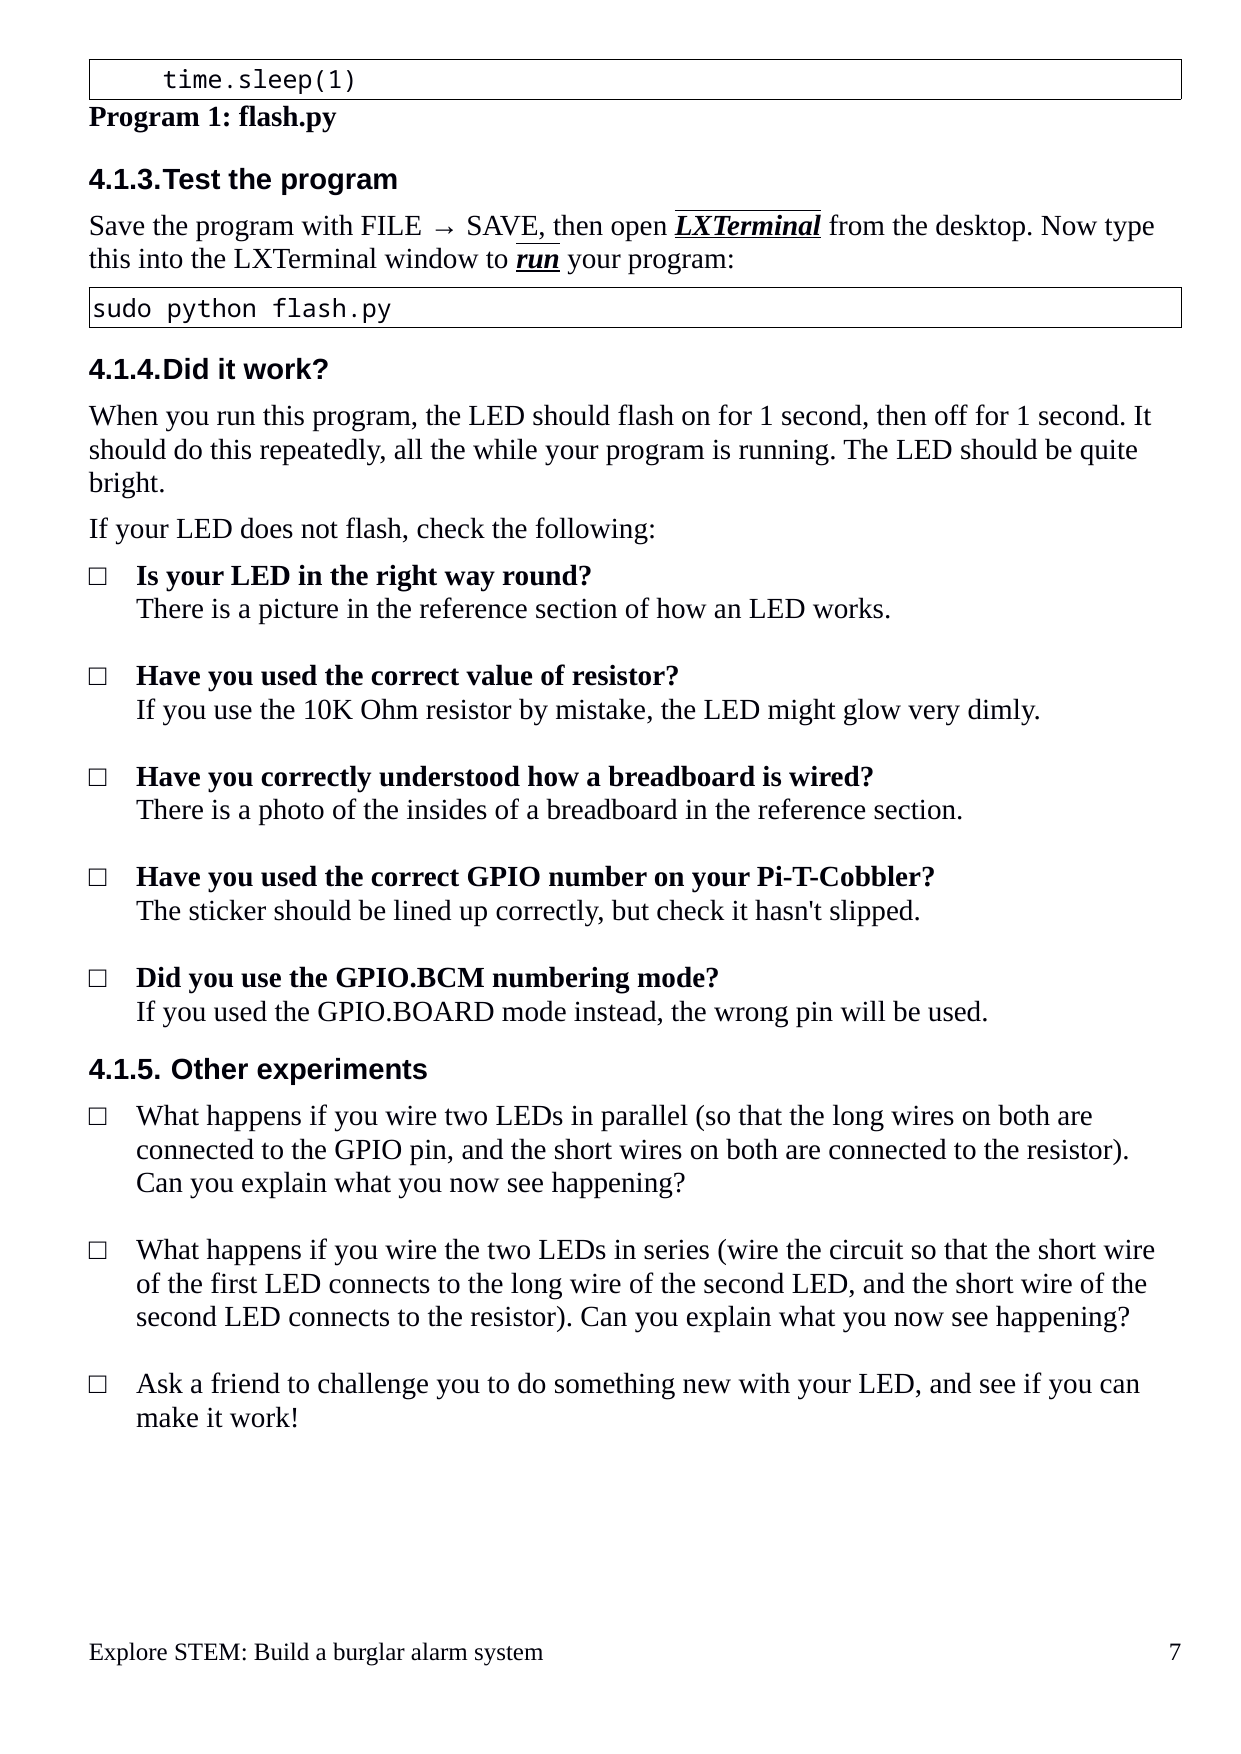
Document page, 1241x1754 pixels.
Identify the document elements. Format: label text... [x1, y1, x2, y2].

subtitle Other experiments [88, 1052, 1181, 1086]
text If you use the 10K Ohm resistor by mistake, the LED might glow very dimly. [88, 692, 1181, 725]
text time.sleep(1) [90, 60, 1181, 99]
subtitle Test the program [88, 162, 1181, 195]
text If you used the GPIO.BOARD mode instead, the wrong pin will be used. [88, 994, 1181, 1027]
text When you run this program, the LED should flash on for 1 second, then off for 1 second. It should do this repeatedly, all the while your program is running. The LED should be quite bright. [88, 398, 1181, 499]
text There is a photo of the insides of a breadboard in the reference section. [88, 792, 1181, 826]
text The sticker should be lined up correctly, but check it hasn't slipped. [88, 893, 1181, 927]
text If your LED does not flash, check the following: [88, 512, 1181, 545]
text □ Have you used the correct GPIO number on your Pi-T-Cobbler? [88, 859, 1181, 893]
text □ Ask a friend to challenge you to do something new with your LED, and see if you can make it work! [88, 1367, 1181, 1434]
text □ Have you correctly understood how a breadboard is wired? [88, 759, 1181, 792]
text □ Is your LED in the right way round? [88, 558, 1181, 591]
text □ Did you use the GPIO.BCM numbering mode? [88, 960, 1181, 994]
text □ Have you used the correct value of resistor? [88, 658, 1181, 692]
text Save the program with FILE → SAVE, then open LXTerminal from the desktop. Now type this into the LXTerminal window to run your program: [88, 208, 1181, 275]
text □ What happens if you wire two LEDs in parallel (so that the long wires on both are connected to the GPIO pin, and the short wires on both are connected to the resistor). Can you explain what you now see happening? [88, 1098, 1181, 1199]
text □ What happens if you wire the two LEDs in series (wire the circuit so that the short wire of the first LED connects to the long wire of the second LED, and the short wire of the second LED connects to the resistor). Can you explain what you now see happening? [88, 1232, 1181, 1333]
text Program 1: flash.py [88, 99, 1181, 133]
text sudo python flash.py [90, 288, 1181, 327]
subtitle Did it work? [88, 352, 1181, 386]
text There is a picture in the reference section of how an LED works. [88, 591, 1181, 625]
